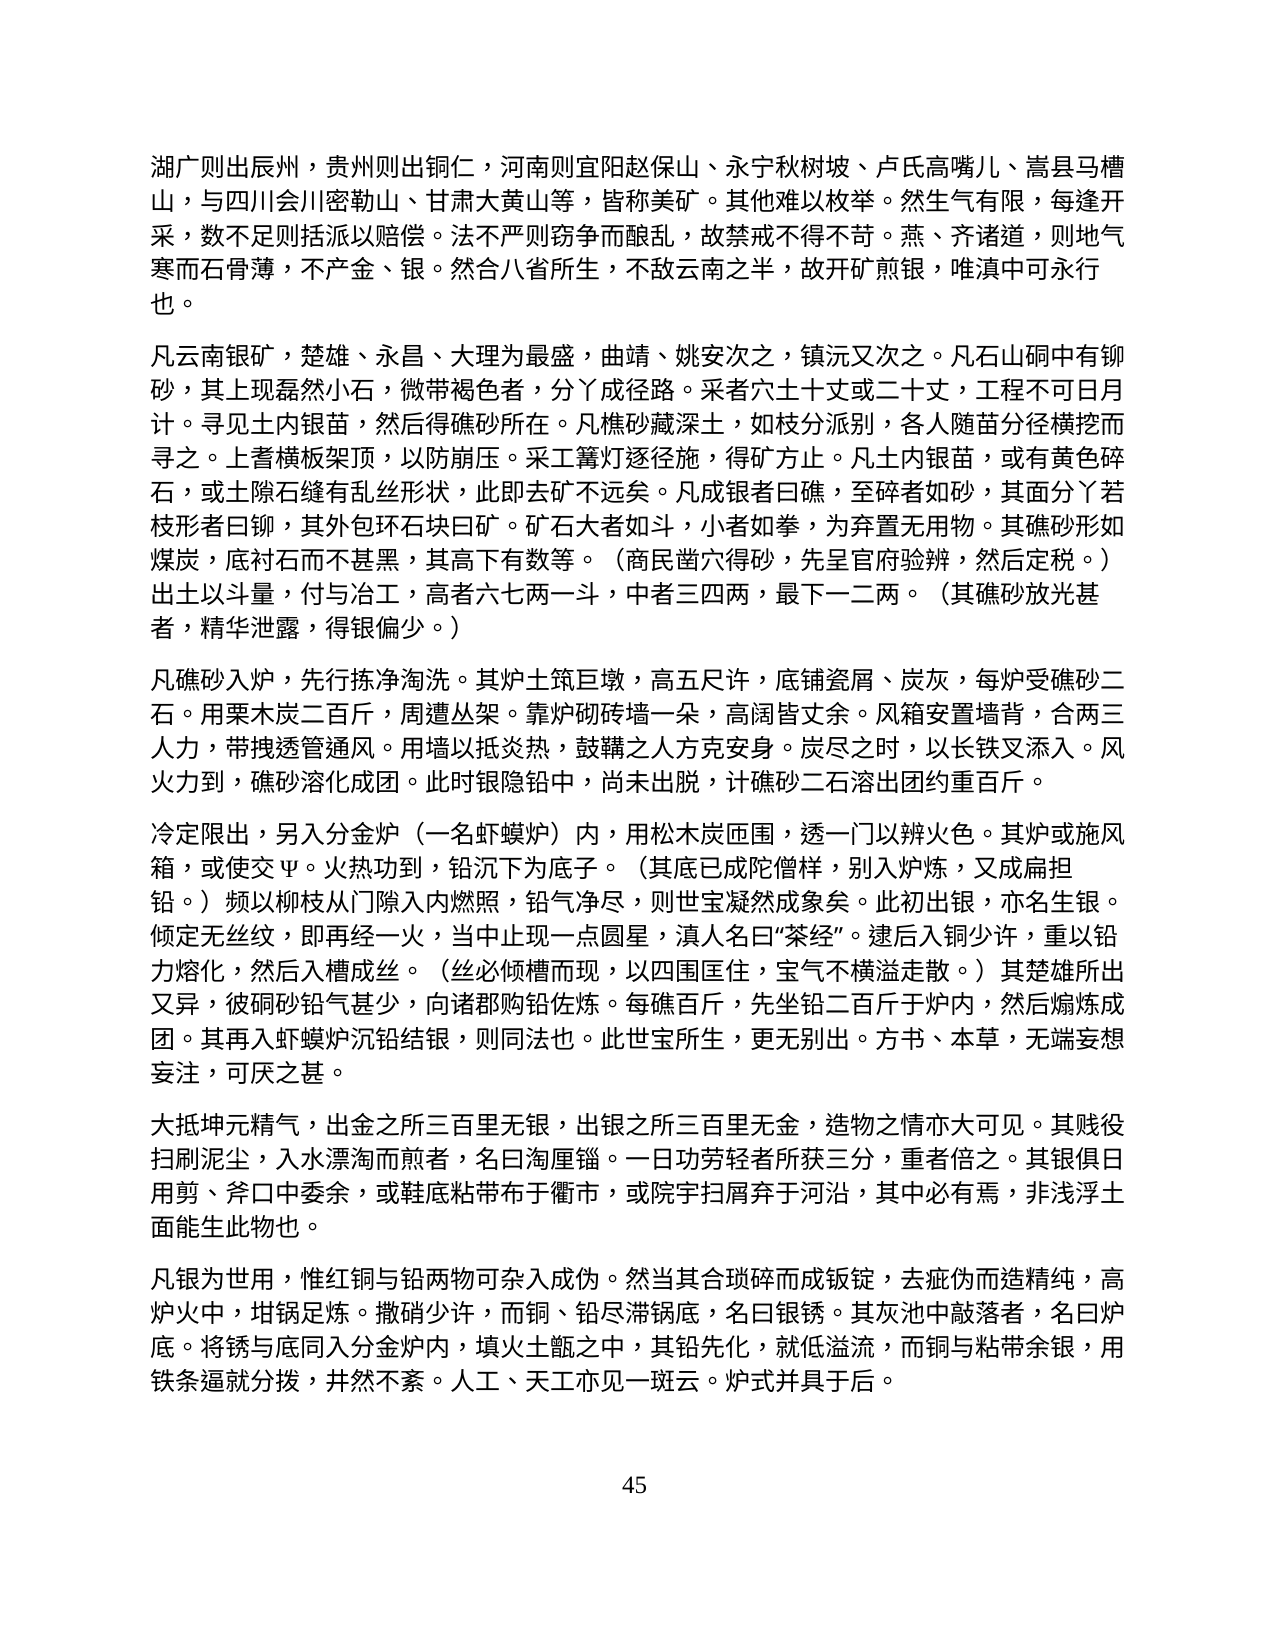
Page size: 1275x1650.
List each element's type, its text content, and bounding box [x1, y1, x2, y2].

text 凡云南银矿，楚雄、永昌、大理为最盛，曲靖、姚安次之，镇沅又次之。凡石山硐中有铆砂，其上现磊然小石，微带褐色者，分丫成径路。采者穴土十丈或二十丈，工程不可日月计。寻见土内银苗，然后得礁砂所在。凡樵砂藏深土，如枝分派别，各人随苗分径横挖而寻之。上耆横板架顶，以防崩压。采工篝灯逐径施，得矿方止。凡土内银苗，或有黄色碎石，或土隙石缝有乱丝形状，此即去矿不远矣。凡成银者曰礁，至碎者如砂，其面分丫若枝形者曰铆，其外包环石块曰矿。矿石大者如斗，小者如拳，为弃置无用物。其礁砂形如煤炭，底衬石而不甚黑，其高下有数等。（商民凿穴得砂，先呈官府验辨，然后定税。）出土以斗量，付与冶工，高者六七两一斗，中者三四两，最下一二两。（其礁砂放光甚者，精华泄露，得银偏少。） [150, 338, 1125, 645]
text 大抵坤元精气，出金之所三百里无银，出银之所三百里无金，造物之情亦大可见。其贱役扫刷泥尘，入水漂淘而煎者，名曰淘厘锱。一日功劳轻者所获三分，重者倍之。其银俱日用剪、斧口中委余，或鞋底粘带布于衢市，或院宇扫屑弃于河沿，其中必有焉，非浅浮土面能生此物也。 [150, 1107, 1125, 1243]
text 湖广则出辰州，贵州则出铜仁，河南则宜阳赵保山、永宁秋树坡、卢氏高嘴儿、嵩县马槽山，与四川会川密勒山、甘肃大黄山等，皆称美矿。其他难以枚举。然生气有限，每逢开采，数不足则括派以赔偿。法不严则窃争而酿乱，故禁戒不得不苛。燕、齐诸道，则地气寒而石骨薄，不产金、银。然合八省所生，不敌云南之半，故开矿煎银，唯滇中可永行也。 [150, 150, 1125, 320]
text 凡礁砂入炉，先行拣净淘洗。其炉土筑巨墩，高五尺许，底铺瓷屑、炭灰，每炉受礁砂二石。用栗木炭二百斤，周遭丛架。靠炉砌砖墙一朵，高阔皆丈余。风箱安置墙背，合两三人力，带拽透管通风。用墙以抵炎热，鼓鞲之人方克安身。炭尽之时，以长铁叉添入。风火力到，礁砂溶化成团。此时银隐铅中，尚未出脱，计礁砂二石溶出团约重百斤。 [150, 663, 1125, 799]
text 凡银为世用，惟红铜与铅两物可杂入成伪。然当其合琐碎而成钣锭，去疵伪而造精纯，高炉火中，坩锅足炼。撒硝少许，而铜、铅尽滞锅底，名曰银锈。其灰池中敲落者，名曰炉底。将锈与底同入分金炉内，填火土甑之中，其铅先化，就低溢流，而铜与粘带余银，用铁条逼就分拨，井然不紊。人工、天工亦见一斑云。炉式并具于后。 [150, 1261, 1125, 1398]
text 冷定限出，另入分金炉（一名虾蟆炉）内，用松木炭匝围，透一门以辨火色。其炉或施风箱，或使交Ψ。火热功到，铅沉下为底子。（其底已成陀僧样，别入炉炼，又成扁担铅。）频以柳枝从门隙入内燃照，铅气净尽，则世宝凝然成象矣。此初出银，亦名生银。倾定无丝纹，即再经一火，当中止现一点圆星，滇人名曰“茶经”。逮后入铜少许，重以铅力熔化，然后入槽成丝。（丝必倾槽而现，以四围匡住，宝气不横溢走散。）其楚雄所出又异，彼硐砂铅气甚少，向诸郡购铅佐炼。每礁百斤，先坐铅二百斤于炉内，然后煽炼成团。其再入虾蟆炉沉铅结银，则同法也。此世宝所生，更无别出。方书、本草，无端妄想妄注，可厌之甚。 [150, 817, 1125, 1089]
